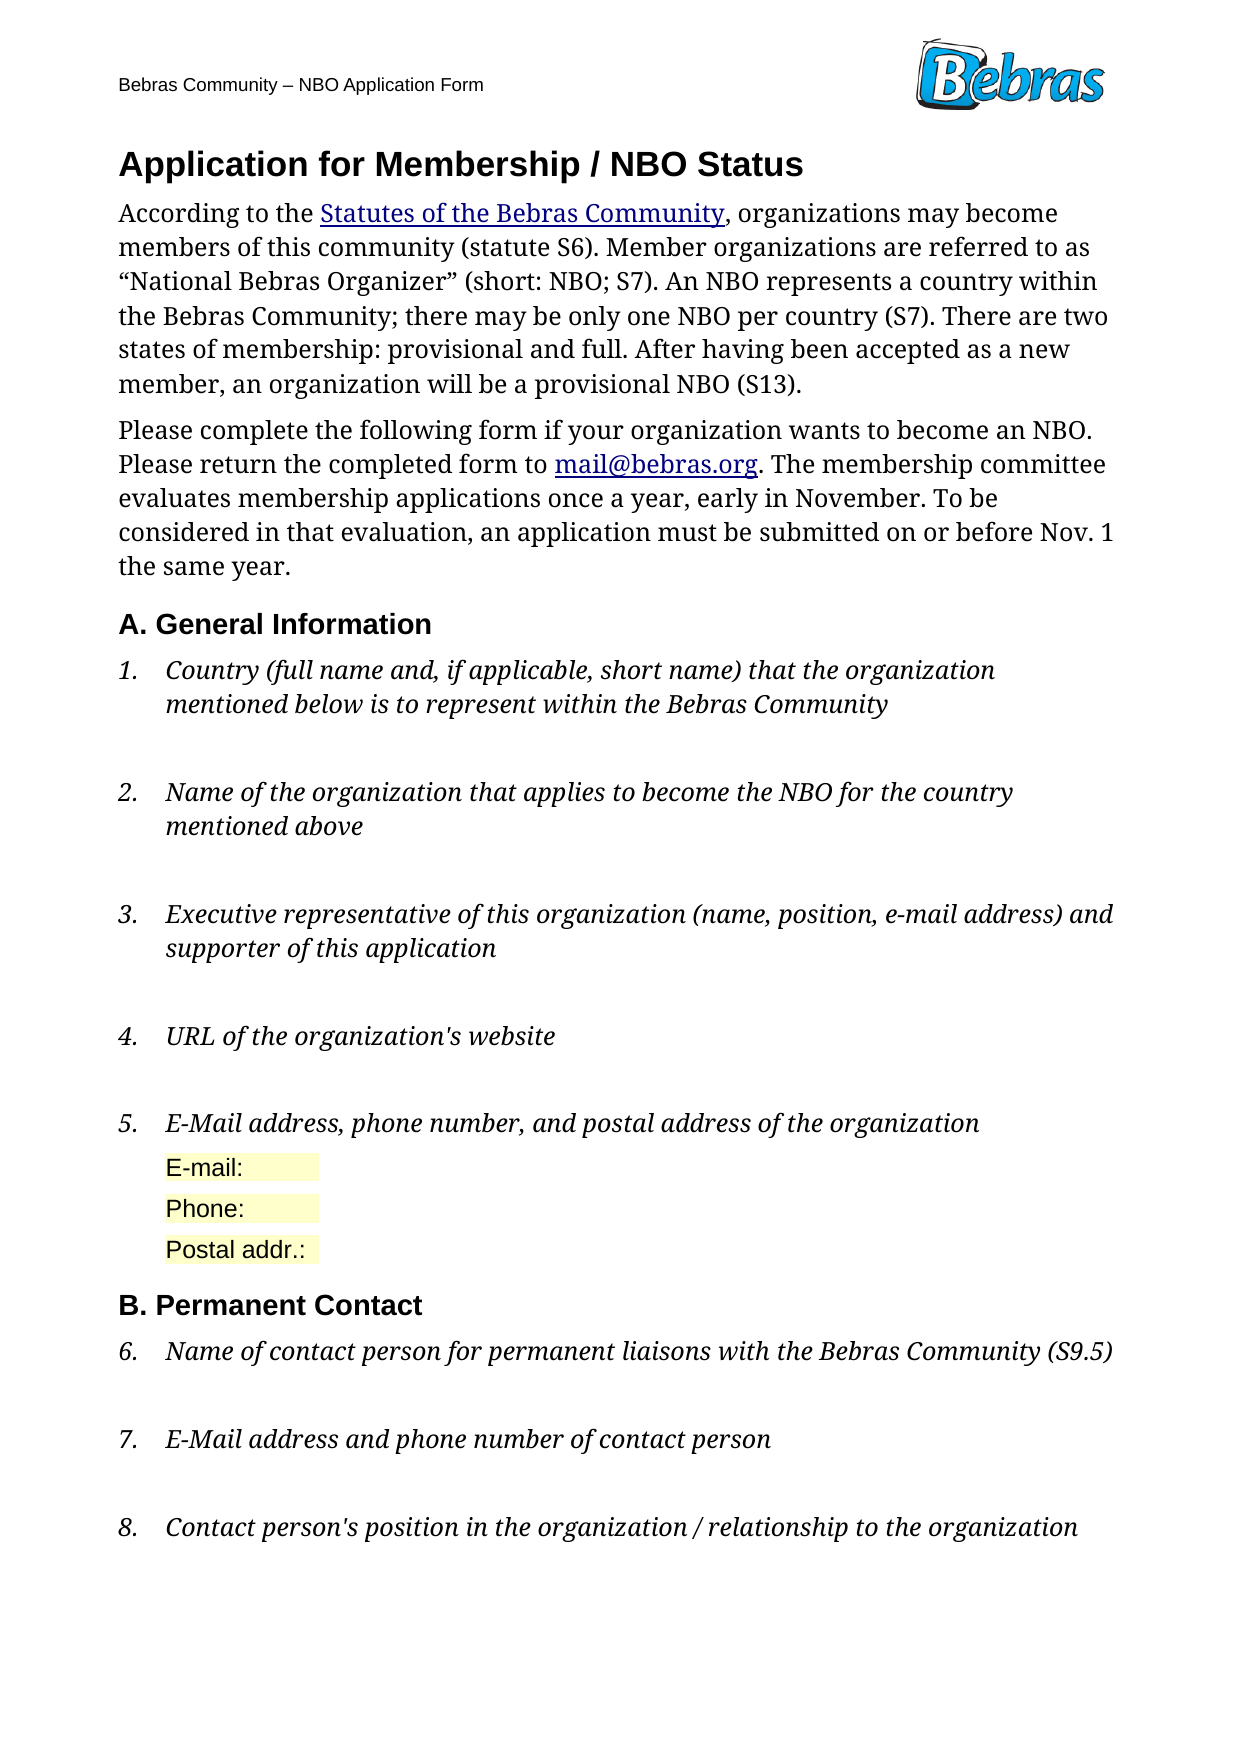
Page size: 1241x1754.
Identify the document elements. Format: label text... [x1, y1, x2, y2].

text Please complete the following form if your organization wants to become an NBO. Please return the completed form to mail@bebras.org. The membership committee evaluates membership applications once a year, early in November. To be considered in that evaluation, an application must be submitted on or before Nov. 1 the same year. [118, 413, 1122, 583]
list Contact person's position in the organization / relationship to the organization [118, 1509, 1122, 1543]
text Phone: [319, 1194, 1122, 1223]
list URL of the organization's website [118, 1018, 1122, 1052]
list E-Mail address, phone number, and postal address of the organization [118, 1106, 1122, 1140]
text E-mail: [319, 1153, 1122, 1181]
list Name of contact person for permanent liaisons with the Bebras Community (S9.5) [118, 1333, 1122, 1368]
subtitle Application for Membership / NBO Status [118, 143, 1122, 183]
subtitle A. General Information [118, 607, 1122, 640]
text Postal addr.: [319, 1235, 1122, 1264]
subtitle B. Permanent Contact [118, 1288, 1122, 1321]
text According to the Statutes of the Bebras Community, organizations may become members of this community (statute S6). Member organizations are referred to as “National Bebras Organizer” (short: NBO; S7). An NBO represents a country within the Bebras Community; there may be only one NBO per country (S7). There are two states of membership: provisional and full. After having been accepted as a new member, an organization will be a provisional NBO (S13). [118, 196, 1122, 400]
list E-Mail address and phone number of contact person [118, 1421, 1122, 1455]
list Executive representative of this organization (name, position, e-mail address) and supporter of this application [118, 896, 1122, 964]
list Name of the organization that applies to become the NBO for the country mentioned above [118, 774, 1122, 843]
picture [909, 32, 1113, 116]
list Country (full name and, if applicable, short name) that the organization mentioned below is to represent within the Bebras Community [118, 653, 1122, 721]
